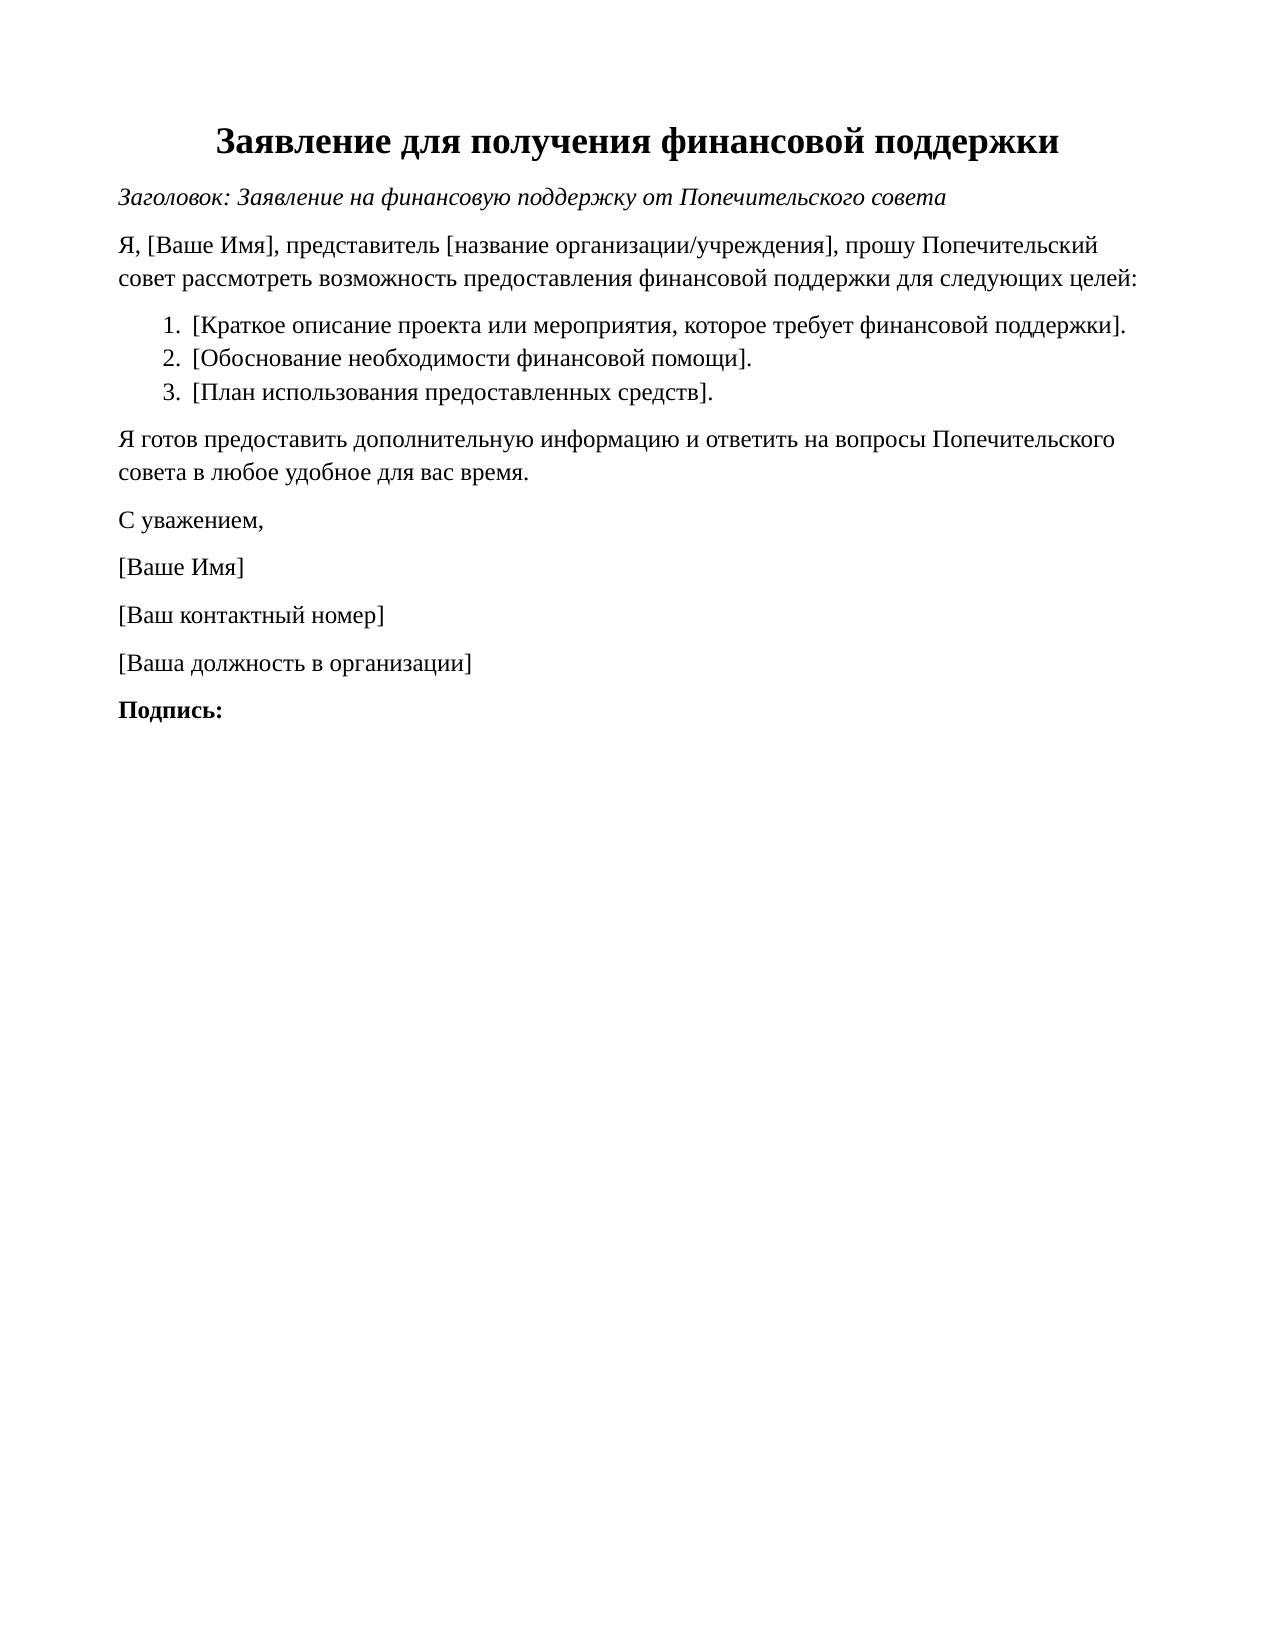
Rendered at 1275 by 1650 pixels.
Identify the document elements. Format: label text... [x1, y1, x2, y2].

text С уважением, [118, 505, 1157, 533]
text Заявление для получения финансовой поддержки [118, 118, 1157, 161]
text Заголовок: Заявление на финансовую поддержку от Попечительского совета [118, 182, 1157, 211]
text [Ваш контактный номер] [118, 600, 1157, 629]
list [Обоснование необходимости финансовой помощи]. [162, 343, 1157, 372]
text [Ваше Имя] [118, 552, 1157, 581]
text Я, [Ваше Имя], представитель [название организации/учреждения], прошу Попечительский совет рассмотреть возможность предоставления финансовой поддержки для следующих целей: [118, 230, 1157, 292]
text Я готов предоставить дополнительную информацию и ответить на вопросы Попечительского совета в любое удобное для вас время. [118, 424, 1157, 486]
text [Ваша должность в организации] [118, 648, 1157, 676]
text Подпись: [118, 695, 1157, 724]
list [Краткое описание проекта или мероприятия, которое требует финансовой поддержки]. [162, 311, 1157, 339]
list [План использования предоставленных средств]. [162, 377, 1157, 405]
